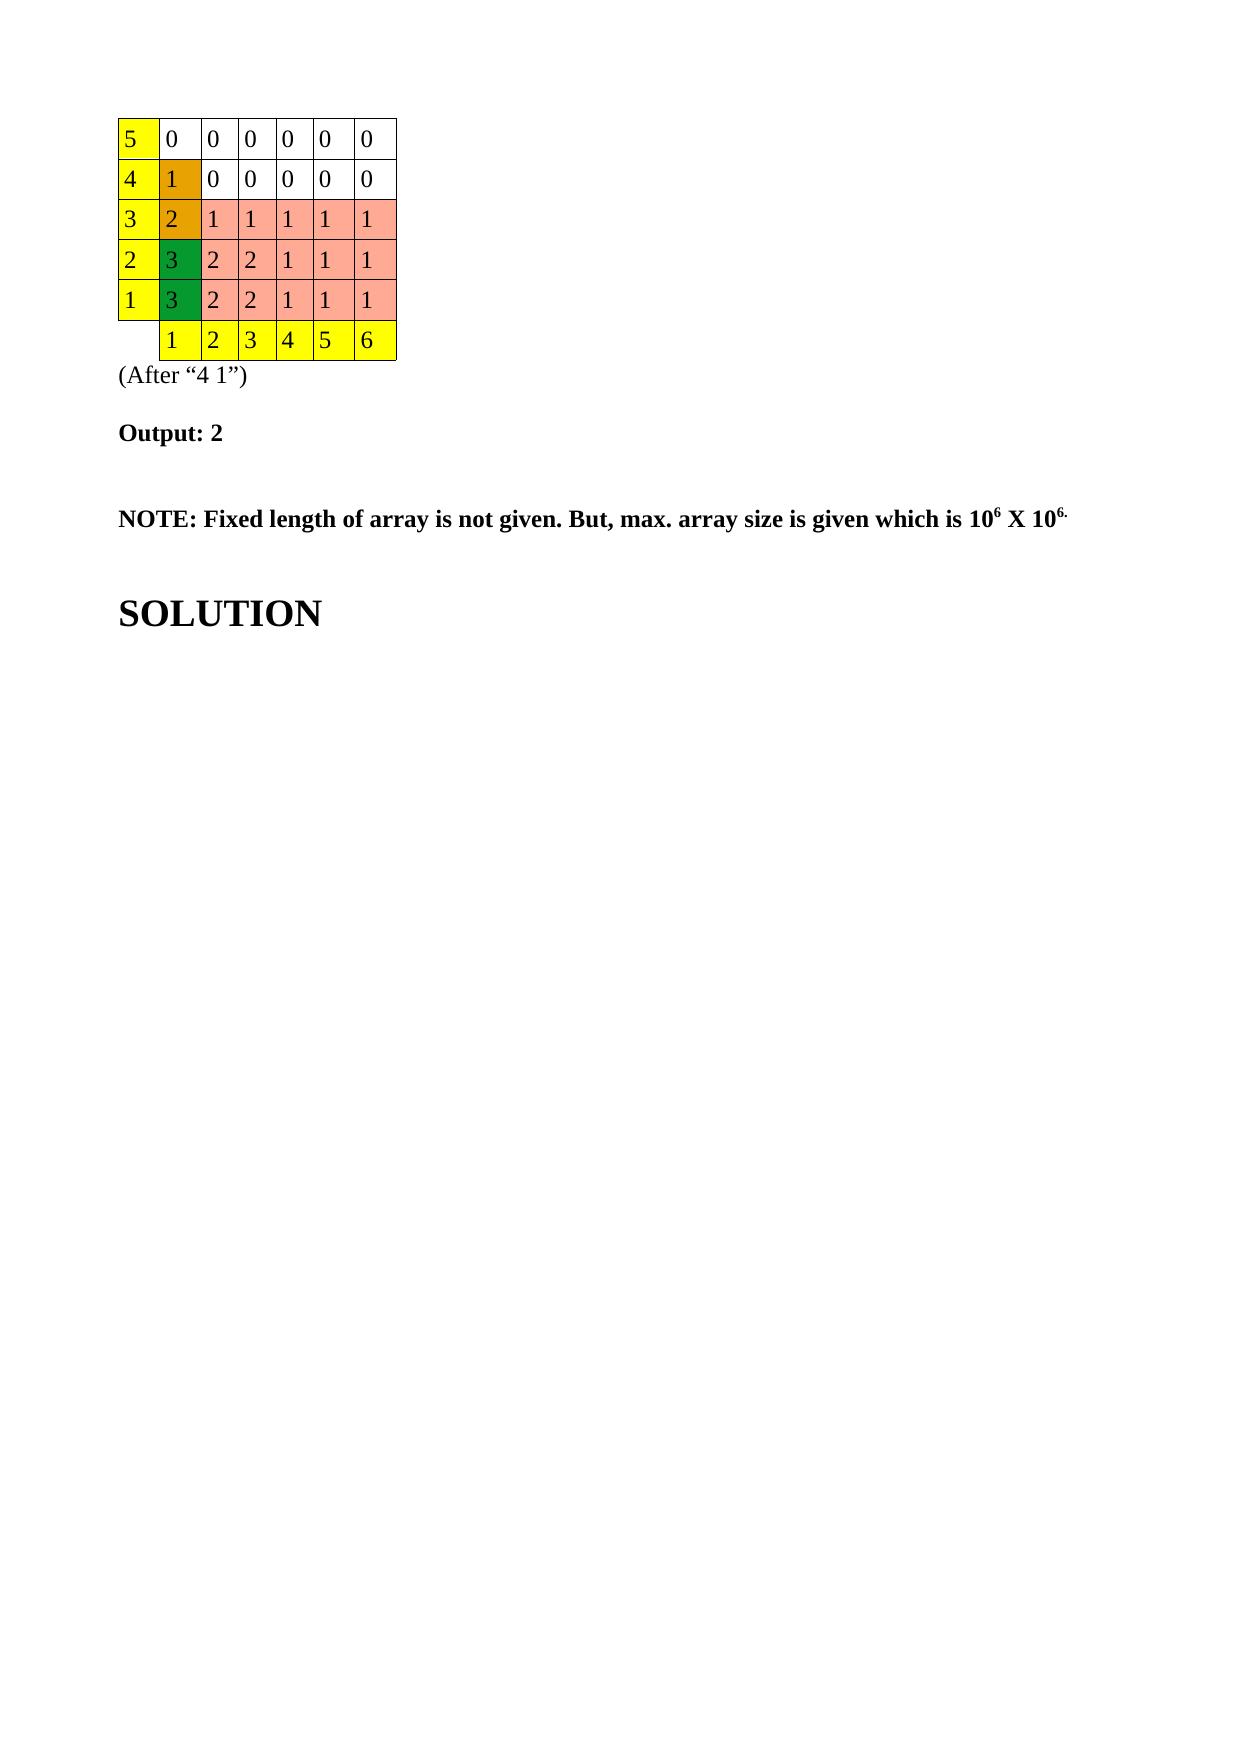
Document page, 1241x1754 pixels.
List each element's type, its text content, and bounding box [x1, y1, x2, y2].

table_header 0 [160, 119, 201, 158]
table_header 0 [355, 119, 396, 158]
table_cell 0 [202, 160, 238, 199]
table_cell 5 [314, 321, 354, 360]
table_cell 1 [277, 280, 313, 320]
table_cell 3 [160, 240, 201, 279]
table_header 0 [277, 119, 313, 158]
table_cell 1 [160, 160, 201, 199]
table_cell 1 [314, 280, 354, 320]
table_cell 1 [355, 240, 396, 279]
table_cell 1 [314, 240, 354, 279]
table_cell 0 [277, 160, 313, 199]
table_cell 2 [119, 240, 159, 279]
table_cell 0 [239, 160, 276, 199]
table_cell 2 [239, 280, 276, 320]
table_cell 1 [314, 200, 354, 239]
text SOLUTION [118, 590, 1122, 667]
table_cell 1 [277, 240, 313, 279]
table_header 0 [202, 119, 238, 158]
table_cell 1 [160, 321, 201, 360]
table_cell 1 [202, 200, 238, 239]
table_cell [118, 321, 159, 360]
table_cell 6 [355, 321, 396, 360]
table_header 0 [314, 119, 354, 158]
table_cell 2 [202, 280, 238, 320]
table_cell 1 [355, 280, 396, 320]
table_cell 4 [119, 160, 159, 199]
text NOTE: Fixed length of array is not given. But, max. array size is given which is 106 X 106. [118, 504, 1122, 533]
text (After “4 1”) [118, 360, 1122, 389]
text Output: 2 [118, 418, 1122, 446]
table_cell 0 [355, 160, 396, 199]
table_cell 2 [239, 240, 276, 279]
table_cell 2 [202, 240, 238, 279]
table_cell 1 [277, 200, 313, 239]
table_cell 1 [239, 200, 276, 239]
table_cell 4 [277, 321, 313, 360]
table_cell 3 [119, 200, 159, 239]
table_cell 3 [239, 321, 276, 360]
table_cell 2 [160, 200, 201, 239]
table_header 5 [119, 119, 159, 158]
table_cell 2 [202, 321, 238, 360]
table_cell 0 [314, 160, 354, 199]
table_cell 1 [119, 280, 159, 320]
table_cell 1 [355, 200, 396, 239]
table_cell 3 [160, 280, 201, 320]
table_header 0 [239, 119, 276, 158]
